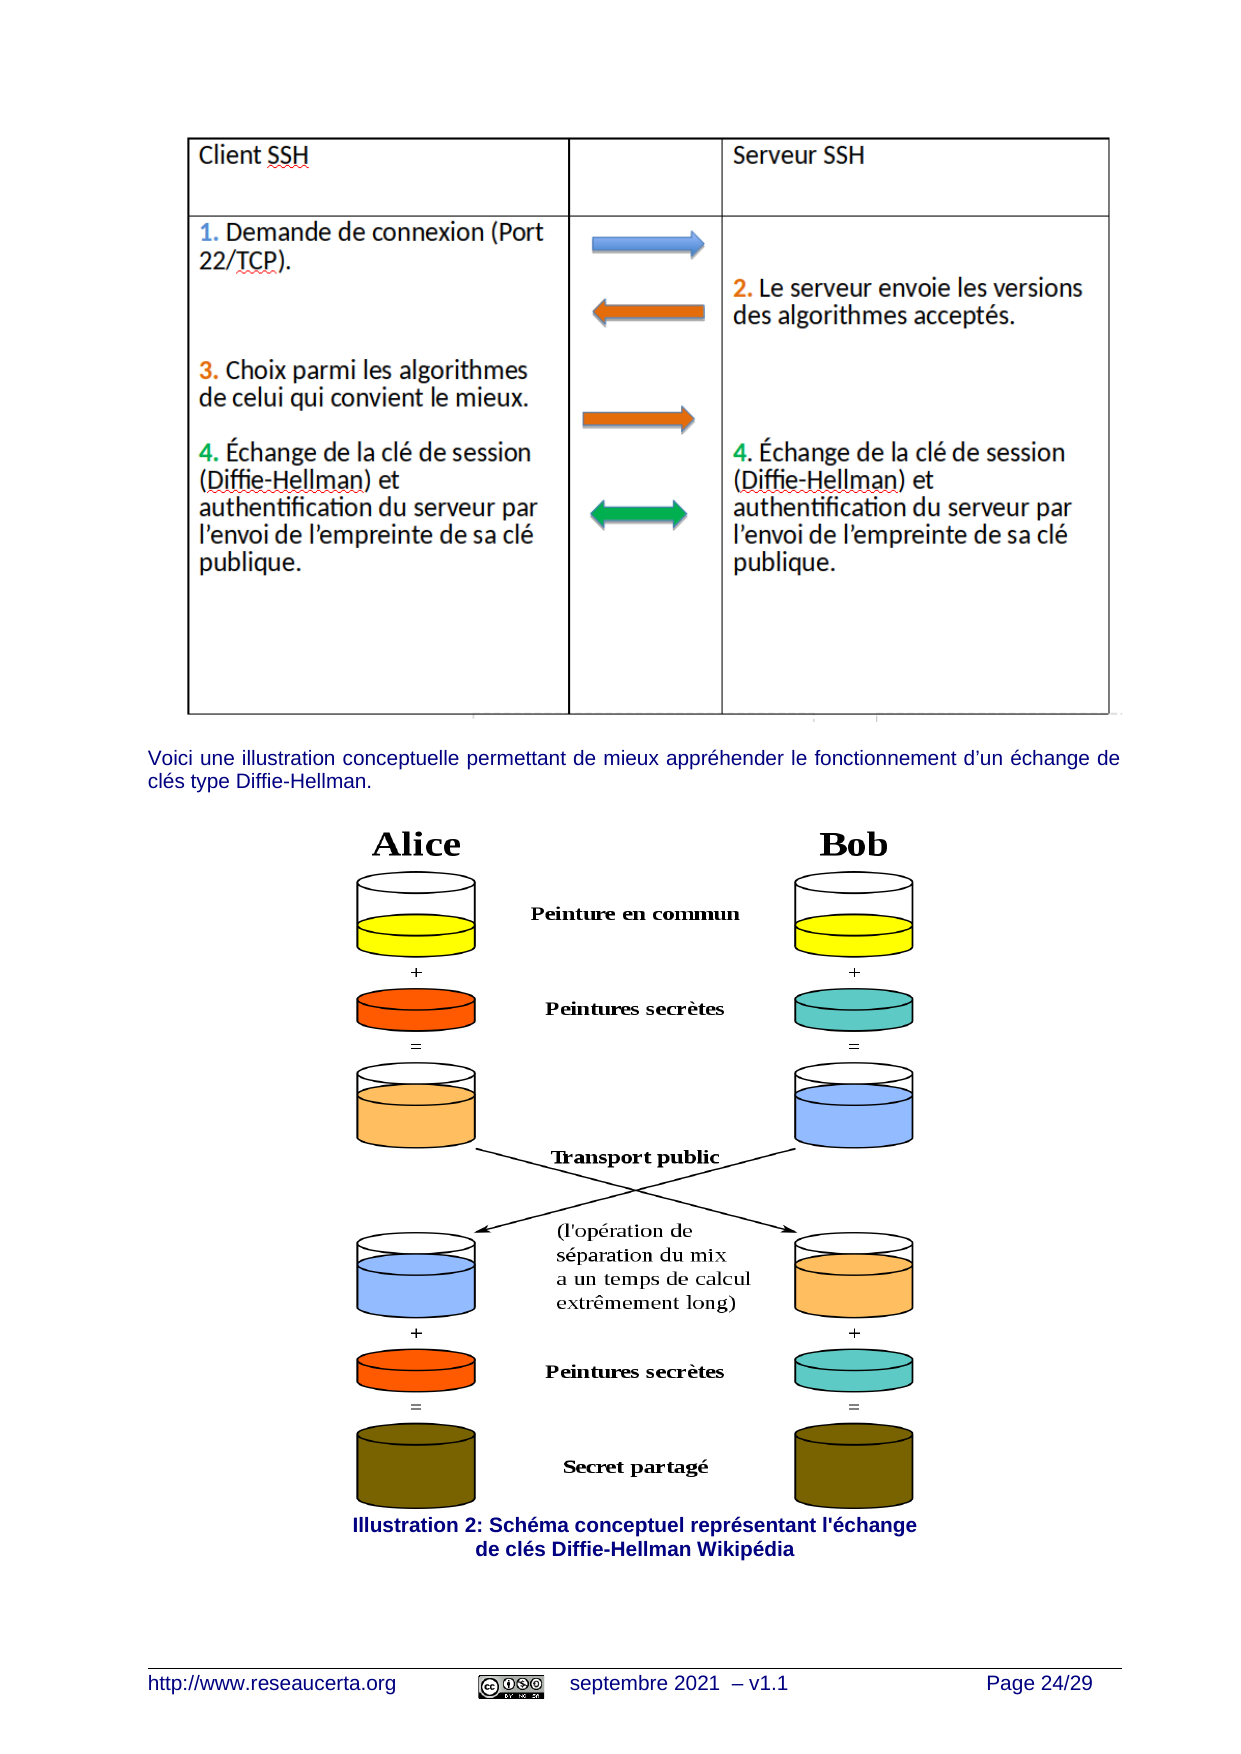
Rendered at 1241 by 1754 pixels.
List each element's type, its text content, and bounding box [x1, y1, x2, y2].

picture [356, 829, 914, 1509]
text Voici une illustration conceptuelle permettant de mieux appréhender le fonctionnement d’un échange de clés type Diffie-Hellman. [148, 745, 1122, 793]
picture [177, 129, 1123, 722]
picture [478, 1675, 545, 1699]
text Illustration 2: Schéma conceptuel représentant l'échange de clés Diffie-Hellman Wikipédia [347, 830, 922, 1561]
